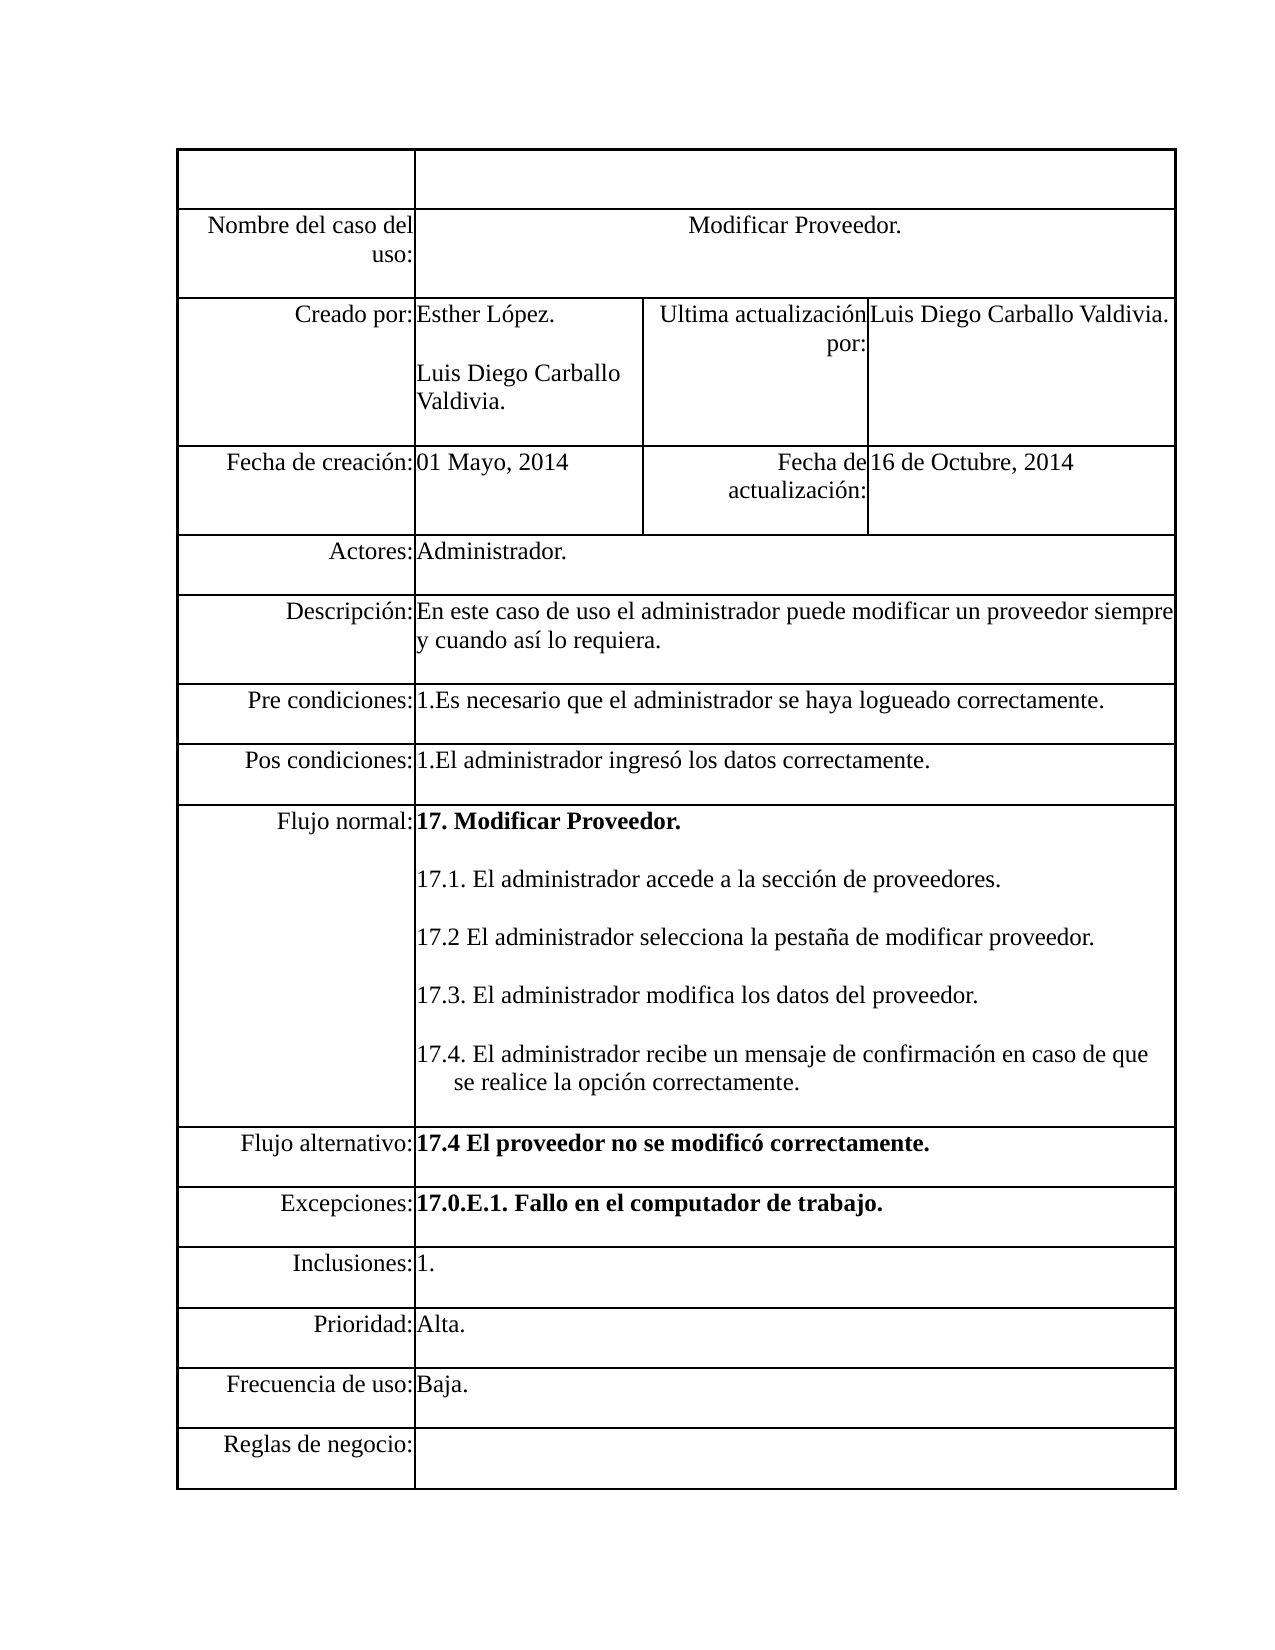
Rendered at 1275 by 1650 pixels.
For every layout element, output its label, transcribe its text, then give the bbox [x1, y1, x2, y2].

table_cell Alta. [416, 1309, 1174, 1367]
table_cell Frecuencia de uso: [179, 1369, 414, 1427]
table_cell Inclusiones: [179, 1248, 414, 1307]
table_cell [416, 1429, 1174, 1487]
table_cell Descripción: [179, 596, 414, 683]
table_cell Creado por: [179, 299, 414, 444]
table_cell Flujo alternativo: [179, 1128, 414, 1186]
table_cell Luis Diego Carballo Valdivia. [869, 299, 1174, 444]
table_cell 1. [416, 1248, 1174, 1307]
table_cell 17. Modificar Proveedor. 17.1. El administrador accede a la sección de proveedores. 17.2 El administrador selecciona la pestaña de modificar proveedor. 17.3. El administrador modifica los datos del proveedor. 17.4. El administrador recibe un mensaje de confirmación en caso de que se realice la opción correctamente. [416, 806, 1174, 1126]
table_cell Prioridad: [179, 1309, 414, 1367]
table_cell 17.4 El proveedor no se modificó correctamente. [416, 1128, 1174, 1186]
table_cell Fecha de actualización: [644, 447, 867, 534]
table_cell Esther López. Luis Diego Carballo Valdivia. [416, 299, 642, 444]
table_cell Reglas de negocio: [179, 1429, 414, 1487]
table_cell 16 de Octubre, 2014 [869, 447, 1174, 534]
table_cell 1.El administrador ingresó los datos correctamente. [416, 745, 1174, 804]
table_header [416, 151, 1174, 208]
table_cell Baja. [416, 1369, 1174, 1427]
table_cell Actores: [179, 536, 414, 594]
table_cell En este caso de uso el administrador puede modificar un proveedor siempre y cuando así lo requiera. [416, 596, 1174, 683]
table_cell 1.Es necesario que el administrador se haya logueado correctamente. [416, 685, 1174, 743]
table_cell Modificar Proveedor. [416, 210, 1174, 297]
table_cell 17.0.E.1. Fallo en el computador de trabajo. [416, 1188, 1174, 1246]
table_cell Administrador. [416, 536, 1174, 594]
table_cell Excepciones: [179, 1188, 414, 1246]
table_cell Nombre del caso del uso: [179, 210, 414, 297]
table_header [179, 151, 414, 208]
table_cell Pre condiciones: [179, 685, 414, 743]
table_cell Pos condiciones: [179, 745, 414, 804]
table_cell Fecha de creación: [179, 447, 414, 534]
table_cell 01 Mayo, 2014 [416, 447, 642, 534]
table_cell Ultima actualización por: [644, 299, 867, 444]
table_cell Flujo normal: [179, 806, 414, 1126]
